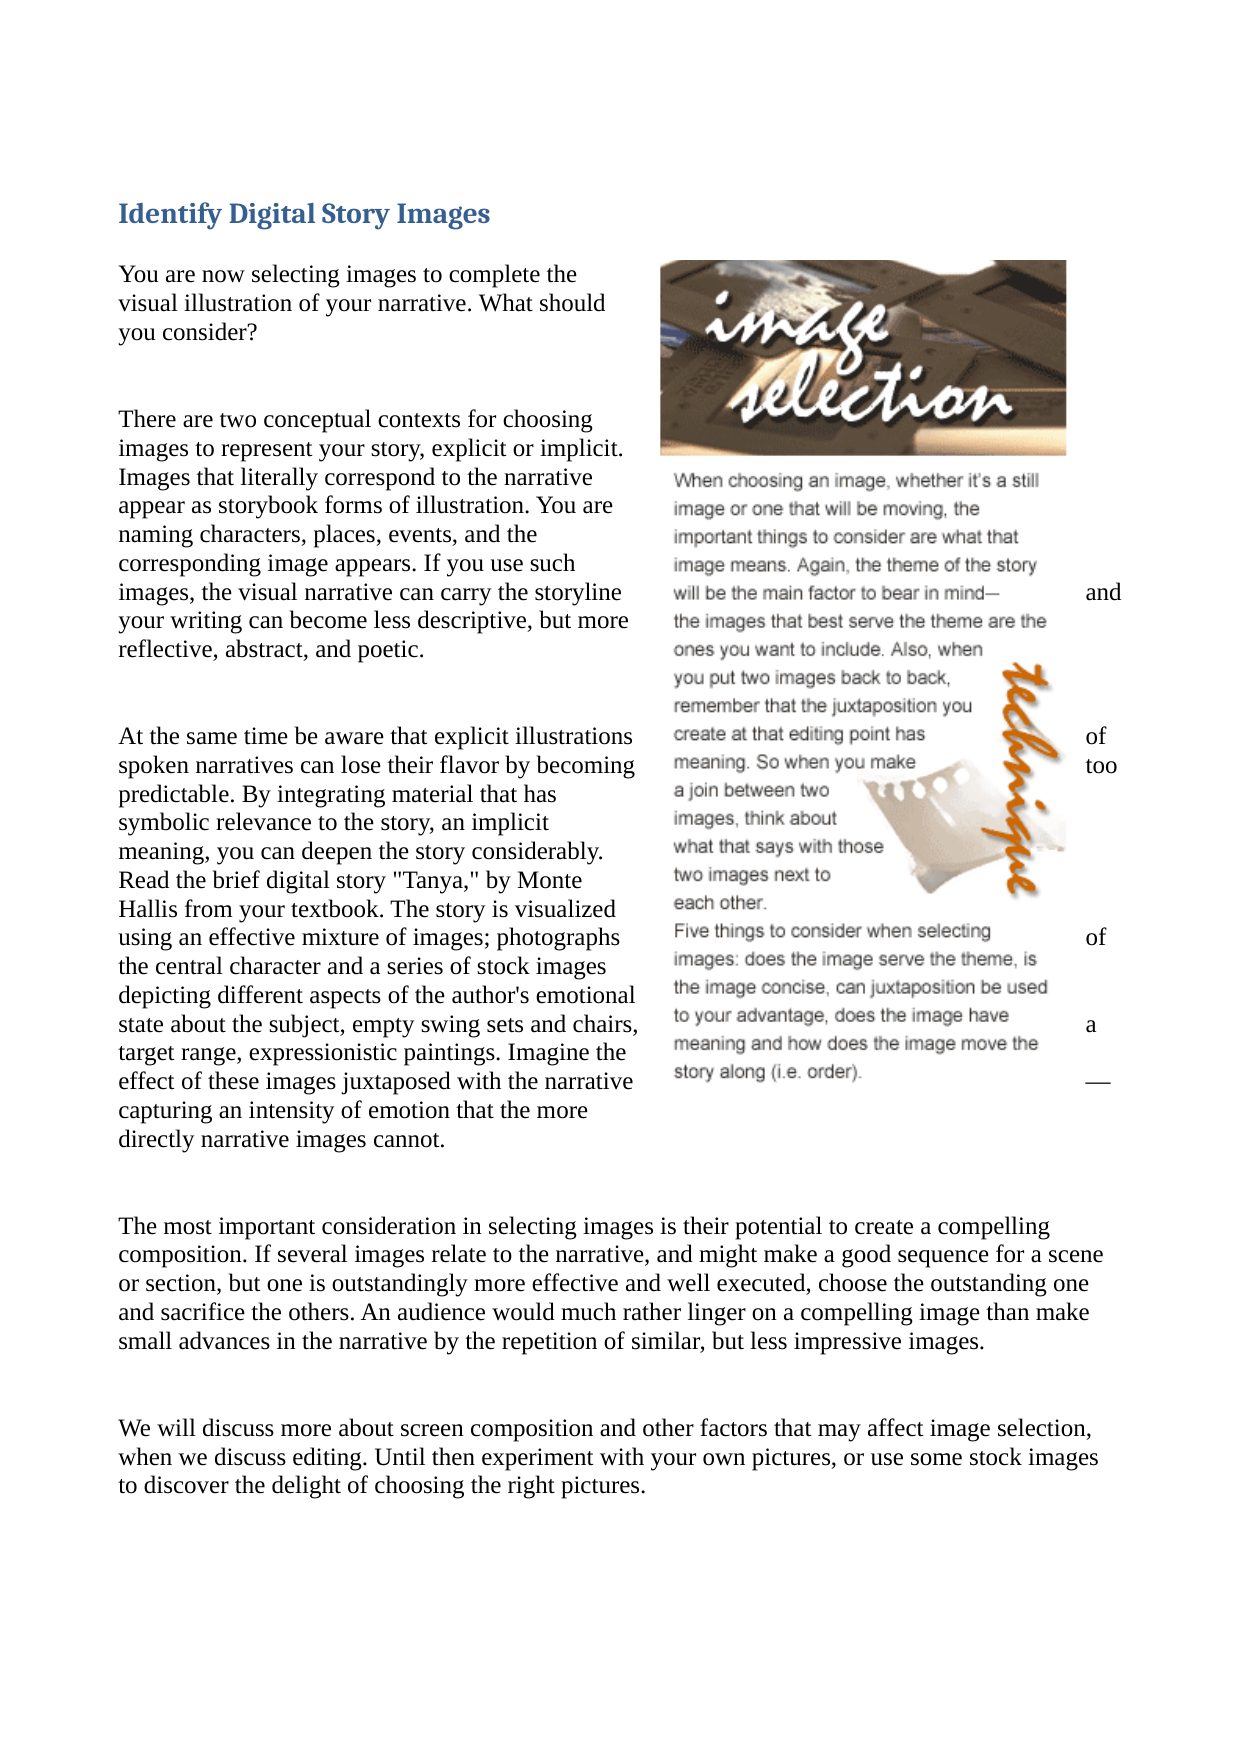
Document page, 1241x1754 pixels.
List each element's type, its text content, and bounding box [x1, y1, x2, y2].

text There are two conceptual contexts for choosing images to represent your story, explicit or implicit. Images that literally correspond to the narrative appear as storybook forms of illustration. You are naming characters, places, events, and the corresponding image appears. If you use such images, the visual narrative can carry the storyline and your writing can become less descriptive, but more reflective, abstract, and poetic. [118, 404, 660, 663]
picture [660, 260, 1067, 1119]
text There are two conceptual contexts for choosing images to represent your story, explicit or implicit. Images that literally correspond to the narrative appear as storybook forms of illustration. You are naming characters, places, events, and the corresponding image appears. If you use such images, the visual narrative can carry the storyline and your writing can become less descriptive, but more reflective, abstract, and poetic. [1067, 404, 1122, 663]
text At the same time be aware that explicit illustrations of spoken narratives can lose their flavor by becoming too predictable. By integrating material that has symbolic relevance to the story, an implicit meaning, you can deepen the story considerably. Read the brief digital story "Tanya," by Monte Hallis from your textbook. The story is visualized using an effective mixture of images; photographs of the central character and a series of stock images depicting different aspects of the author's emotional state about the subject, empty swing sets and chairs, a target range, expressionistic paintings. Imagine the effect of these images juxtaposed with the narrative—capturing an intensity of emotion that the more directly narrative images cannot. [118, 721, 1122, 1152]
subtitle Identify Digital Story Images [118, 197, 1122, 230]
text We will discuss more about screen composition and other factors that may affect image selection, when we discuss editing. Until then experiment with your own pictures, or use some stock images to discover the delight of choosing the right pictures. [118, 1413, 1122, 1499]
text You are now selecting images to complete the visual illustration of your narrative. What should you consider? [118, 259, 1122, 346]
text The most important consideration in selecting images is their potential to create a compelling composition. If several images relate to the narrative, and might make a good sequence for a scene or section, but one is outstandingly more effective and well executed, choose the outstanding one and sacrifice the others. An audience would much rather linger on a compelling image than make small advances in the narrative by the repetition of similar, but less impressive images. [118, 1211, 1122, 1354]
